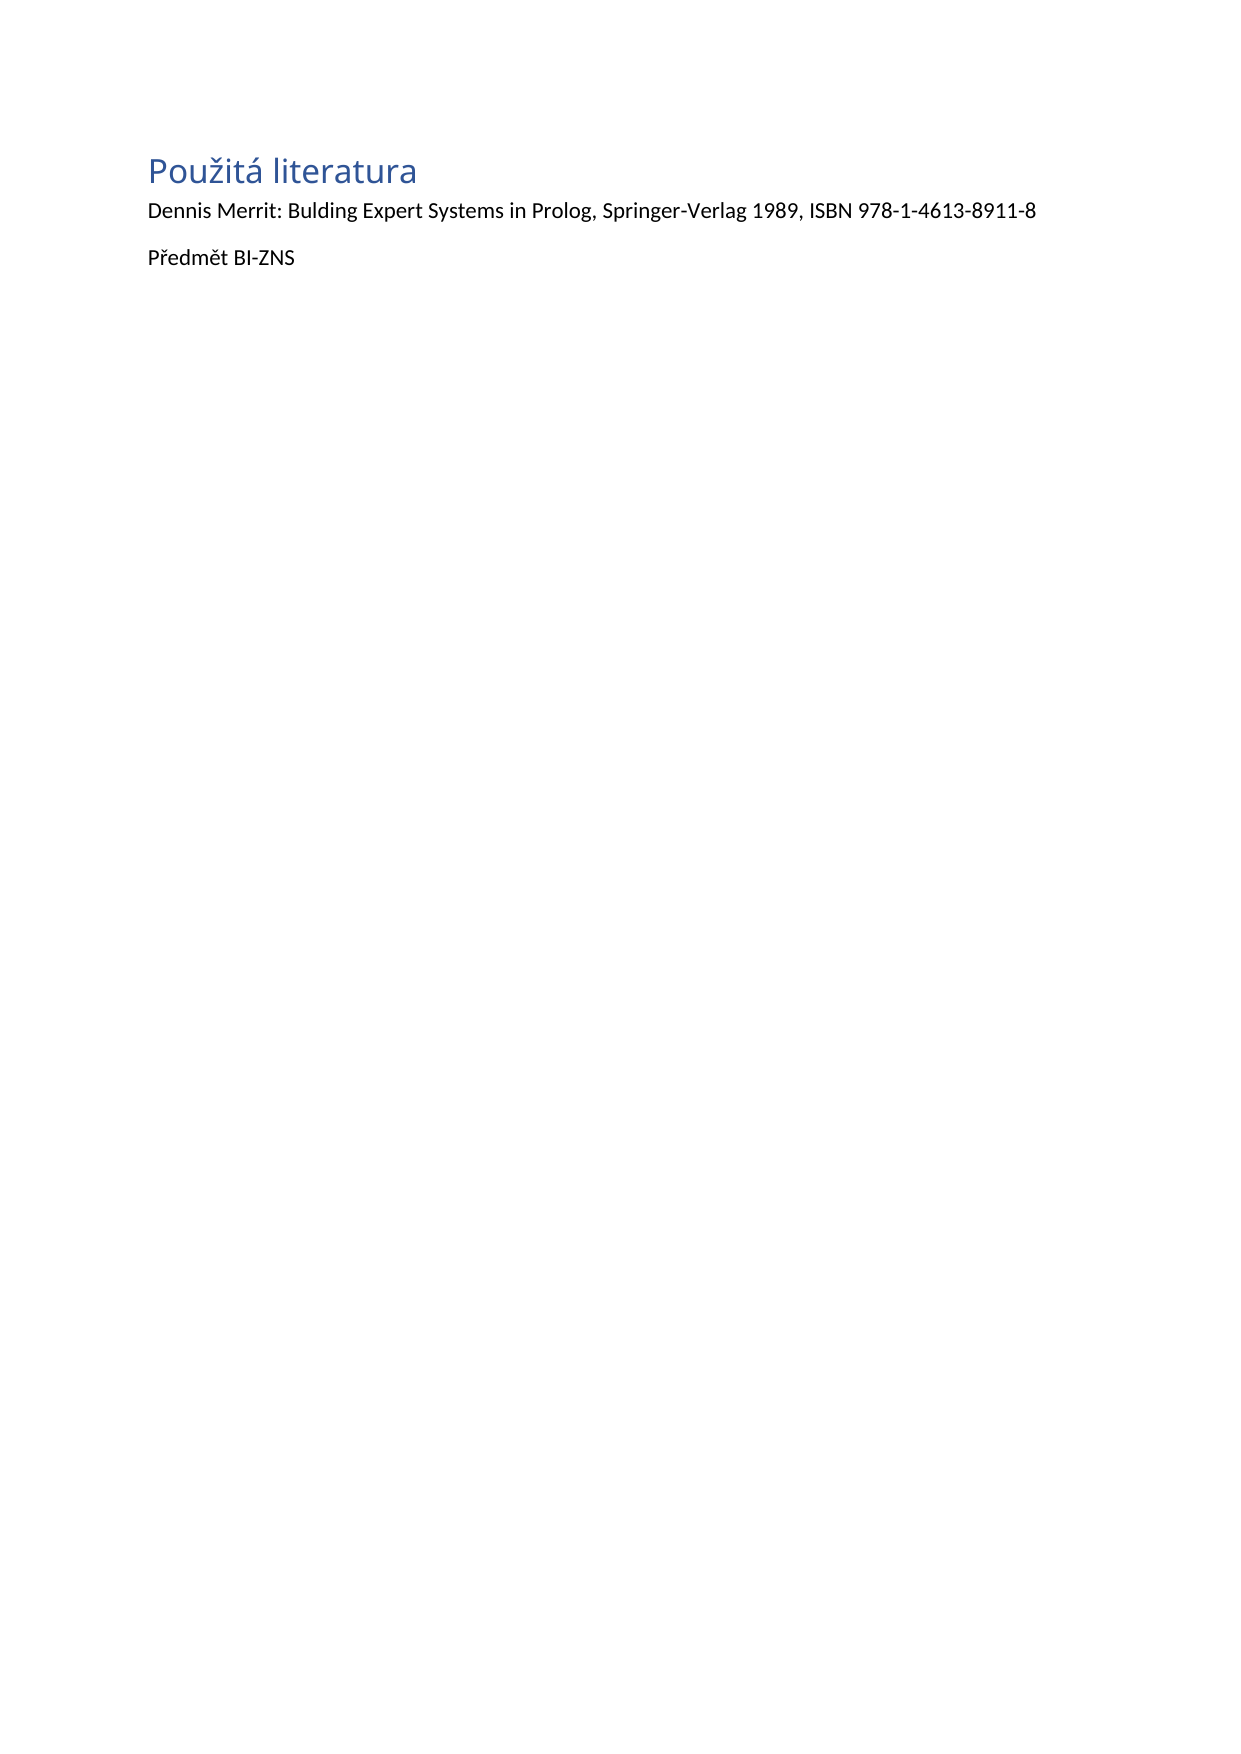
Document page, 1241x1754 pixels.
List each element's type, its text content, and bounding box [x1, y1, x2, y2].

text Předmět BI-ZNS [148, 243, 1093, 271]
text Dennis Merrit: Bulding Expert Systems in Prolog, Springer-Verlag 1989, ISBN 978-1-4613-8911-8 [148, 196, 1093, 224]
subtitle Použitá literatura [148, 148, 1093, 193]
